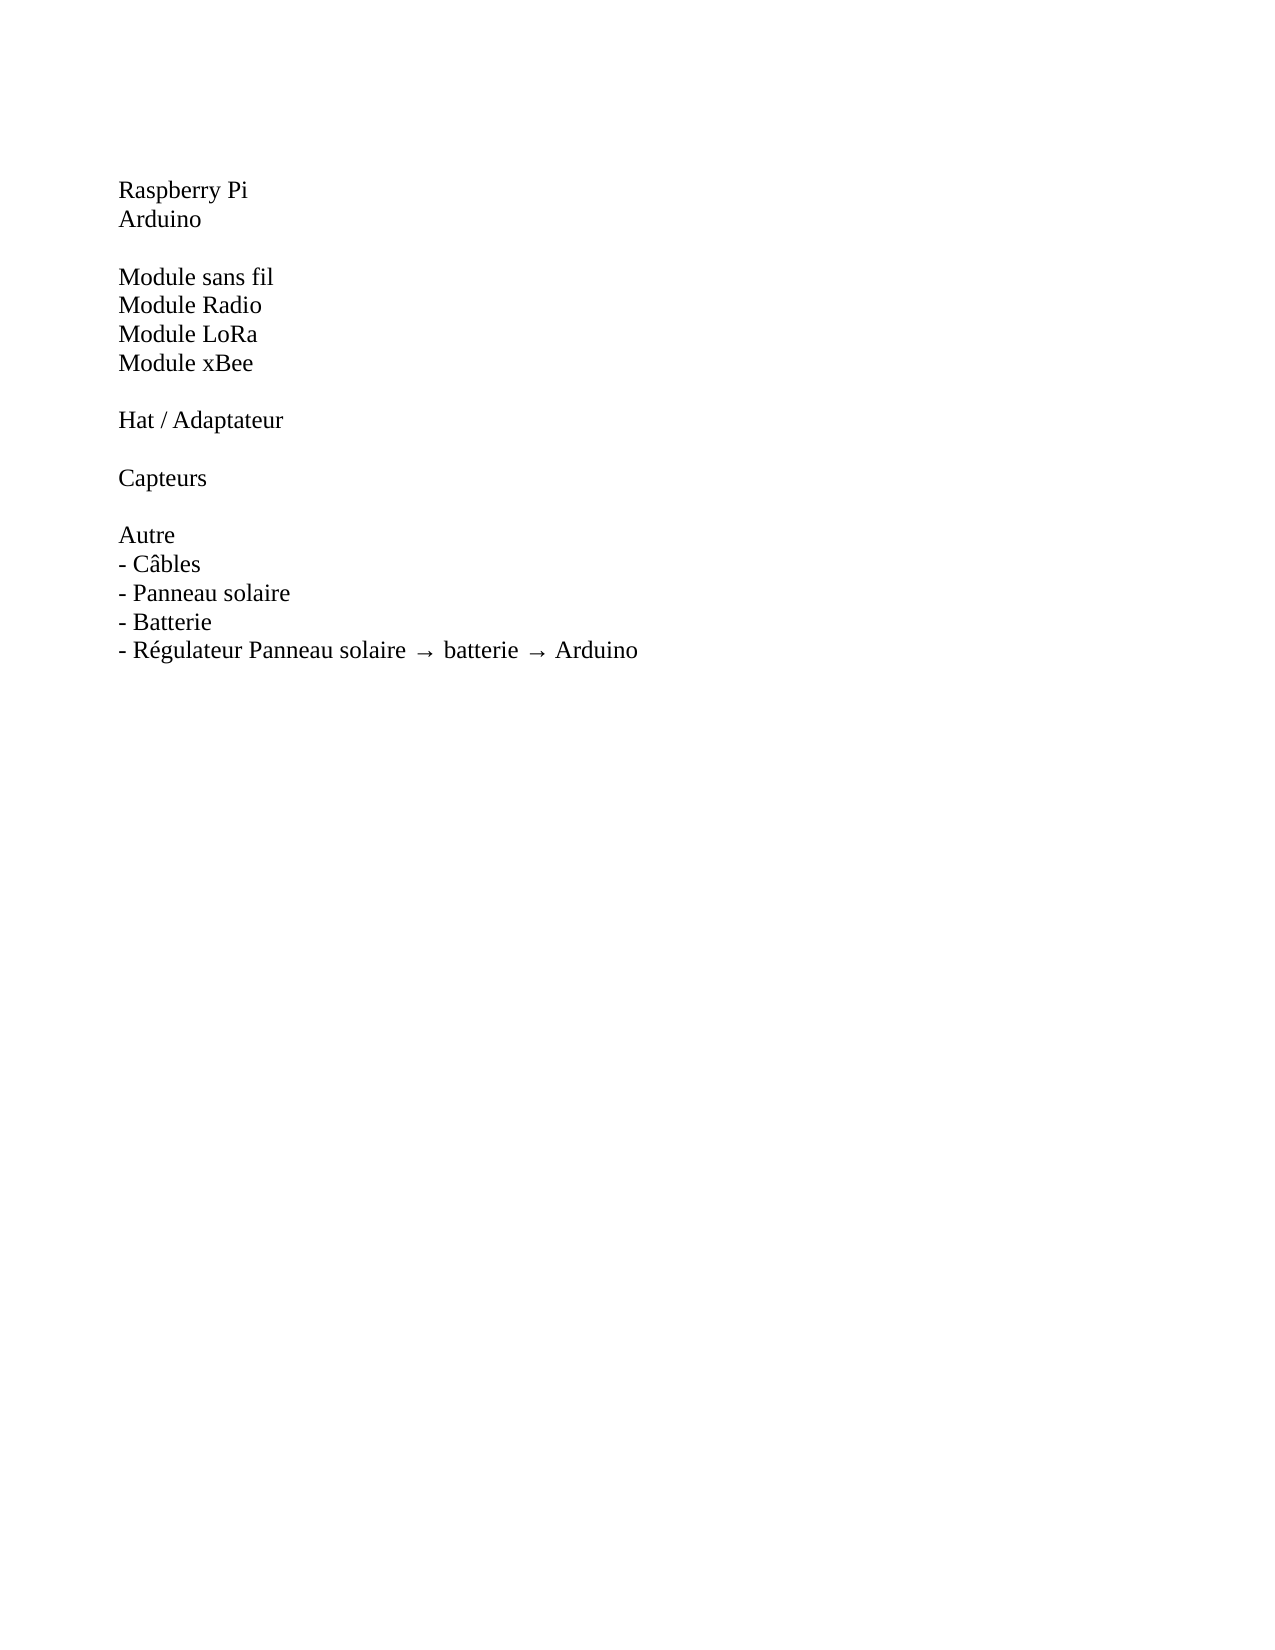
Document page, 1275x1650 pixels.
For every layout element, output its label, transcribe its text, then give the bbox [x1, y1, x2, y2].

text - Régulateur Panneau solaire → batterie → Arduino [118, 636, 1157, 664]
text - Câbles [118, 549, 1157, 578]
text Arduino [118, 204, 1157, 233]
text - Panneau solaire [118, 578, 1157, 607]
text Hat / Adaptateur [118, 406, 1157, 434]
text Module xBee [118, 348, 1157, 377]
text Module LoRa [118, 319, 1157, 348]
text Module Radio [118, 291, 1157, 319]
text Raspberry Pi [118, 176, 1157, 204]
text - Batterie [118, 607, 1157, 636]
text Module sans fil [118, 262, 1157, 291]
text Capteurs [118, 463, 1157, 492]
text Autre [118, 521, 1157, 549]
